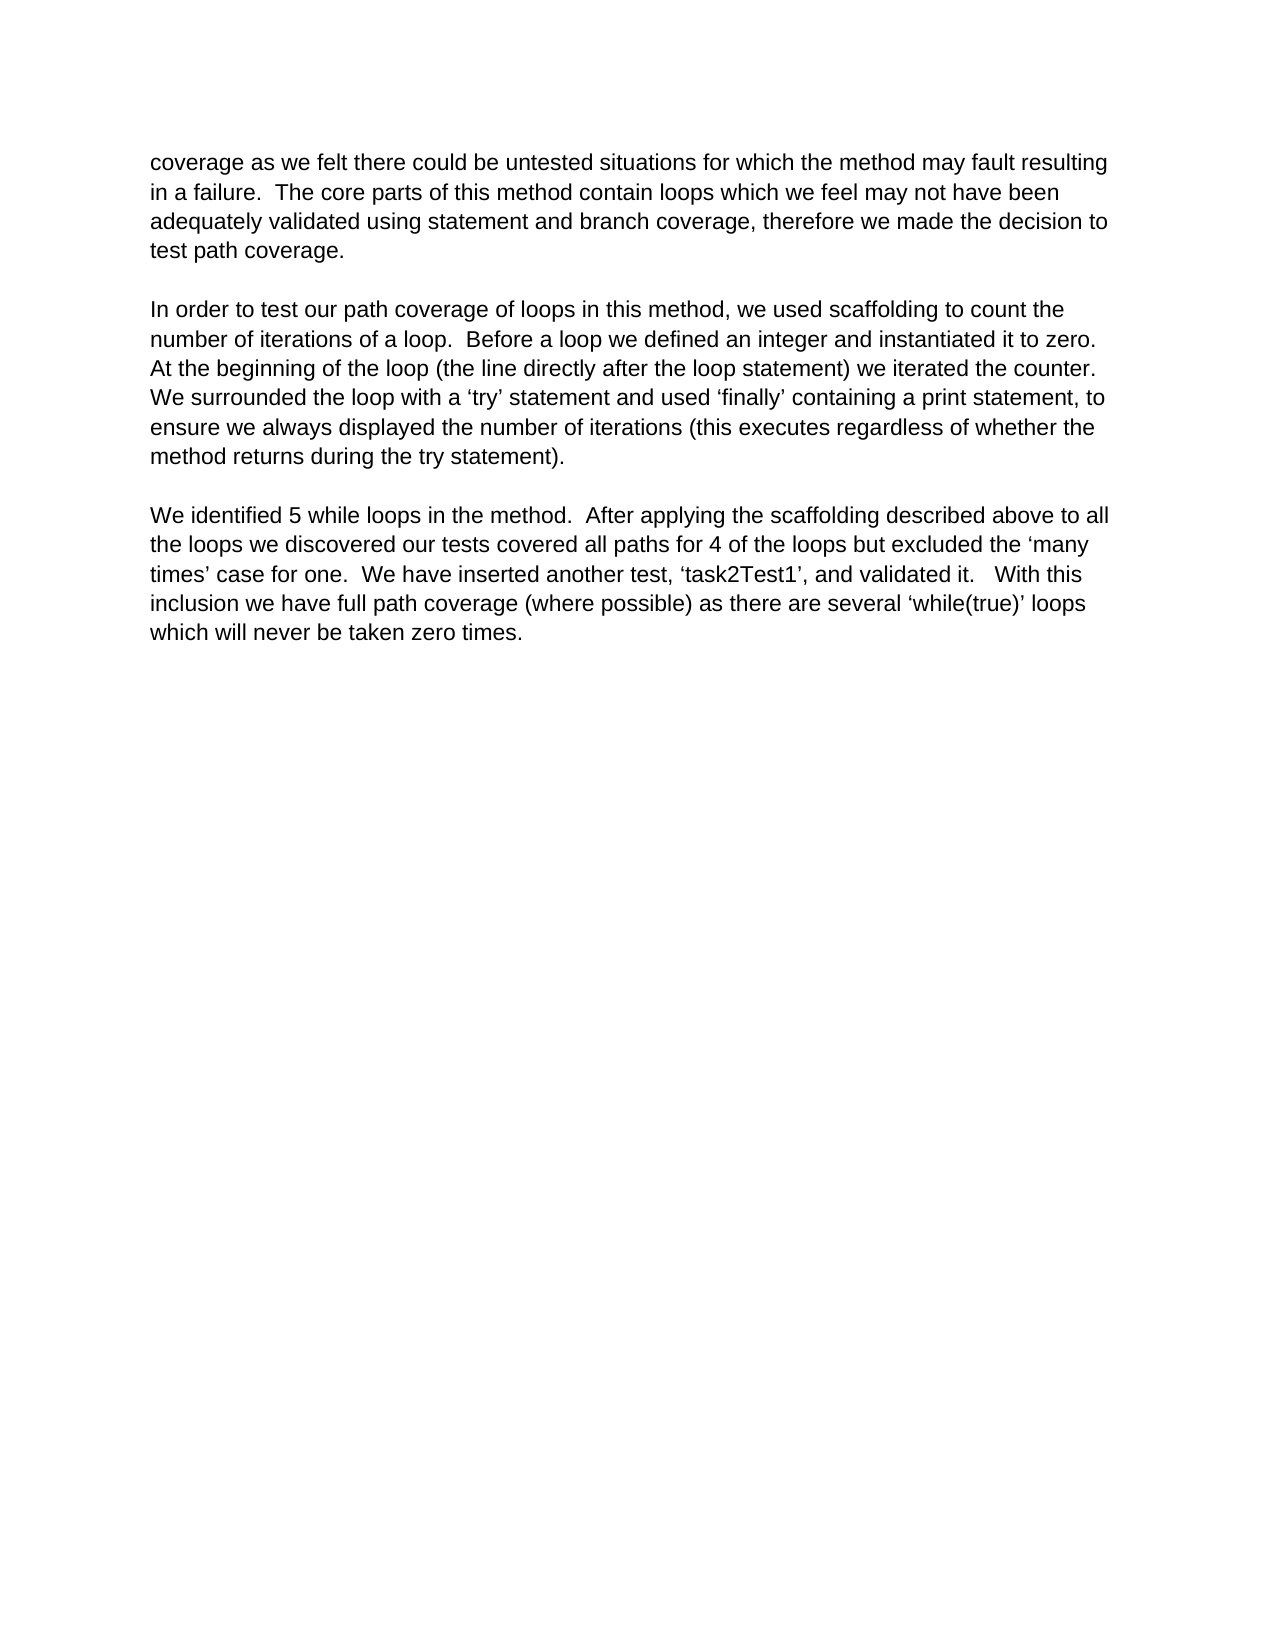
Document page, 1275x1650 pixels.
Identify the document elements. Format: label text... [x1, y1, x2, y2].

text In order to test our path coverage of loops in this method, we used scaffolding to count the number of iterations of a loop. Before a loop we defined an integer and instantiated it to zero. At the beginning of the loop (the line directly after the loop statement) we iterated the counter. We surrounded the loop with a ‘try’ statement and used ‘finally’ containing a print statement, to ensure we always displayed the number of iterations (this executes regardless of whether the method returns during the try statement). [150, 297, 1125, 469]
text We identified 5 while loops in the method. After applying the scaffolding described above to all the loops we discovered our tests covered all paths for 4 of the loops but excluded the ‘many times’ case for one. We have inserted another test, ‘task2Test1’, and validated it. With this inclusion we have full path coverage (where possible) as there are several ‘while(true)’ loops which will never be taken zero times. [150, 502, 1125, 646]
text coverage as we felt there could be untested situations for which the method may fault resulting in a failure. The core parts of this method contain loops which we feel may not have been adequately validated using statement and branch coverage, therefore we made the decision to test path coverage. [150, 150, 1125, 264]
